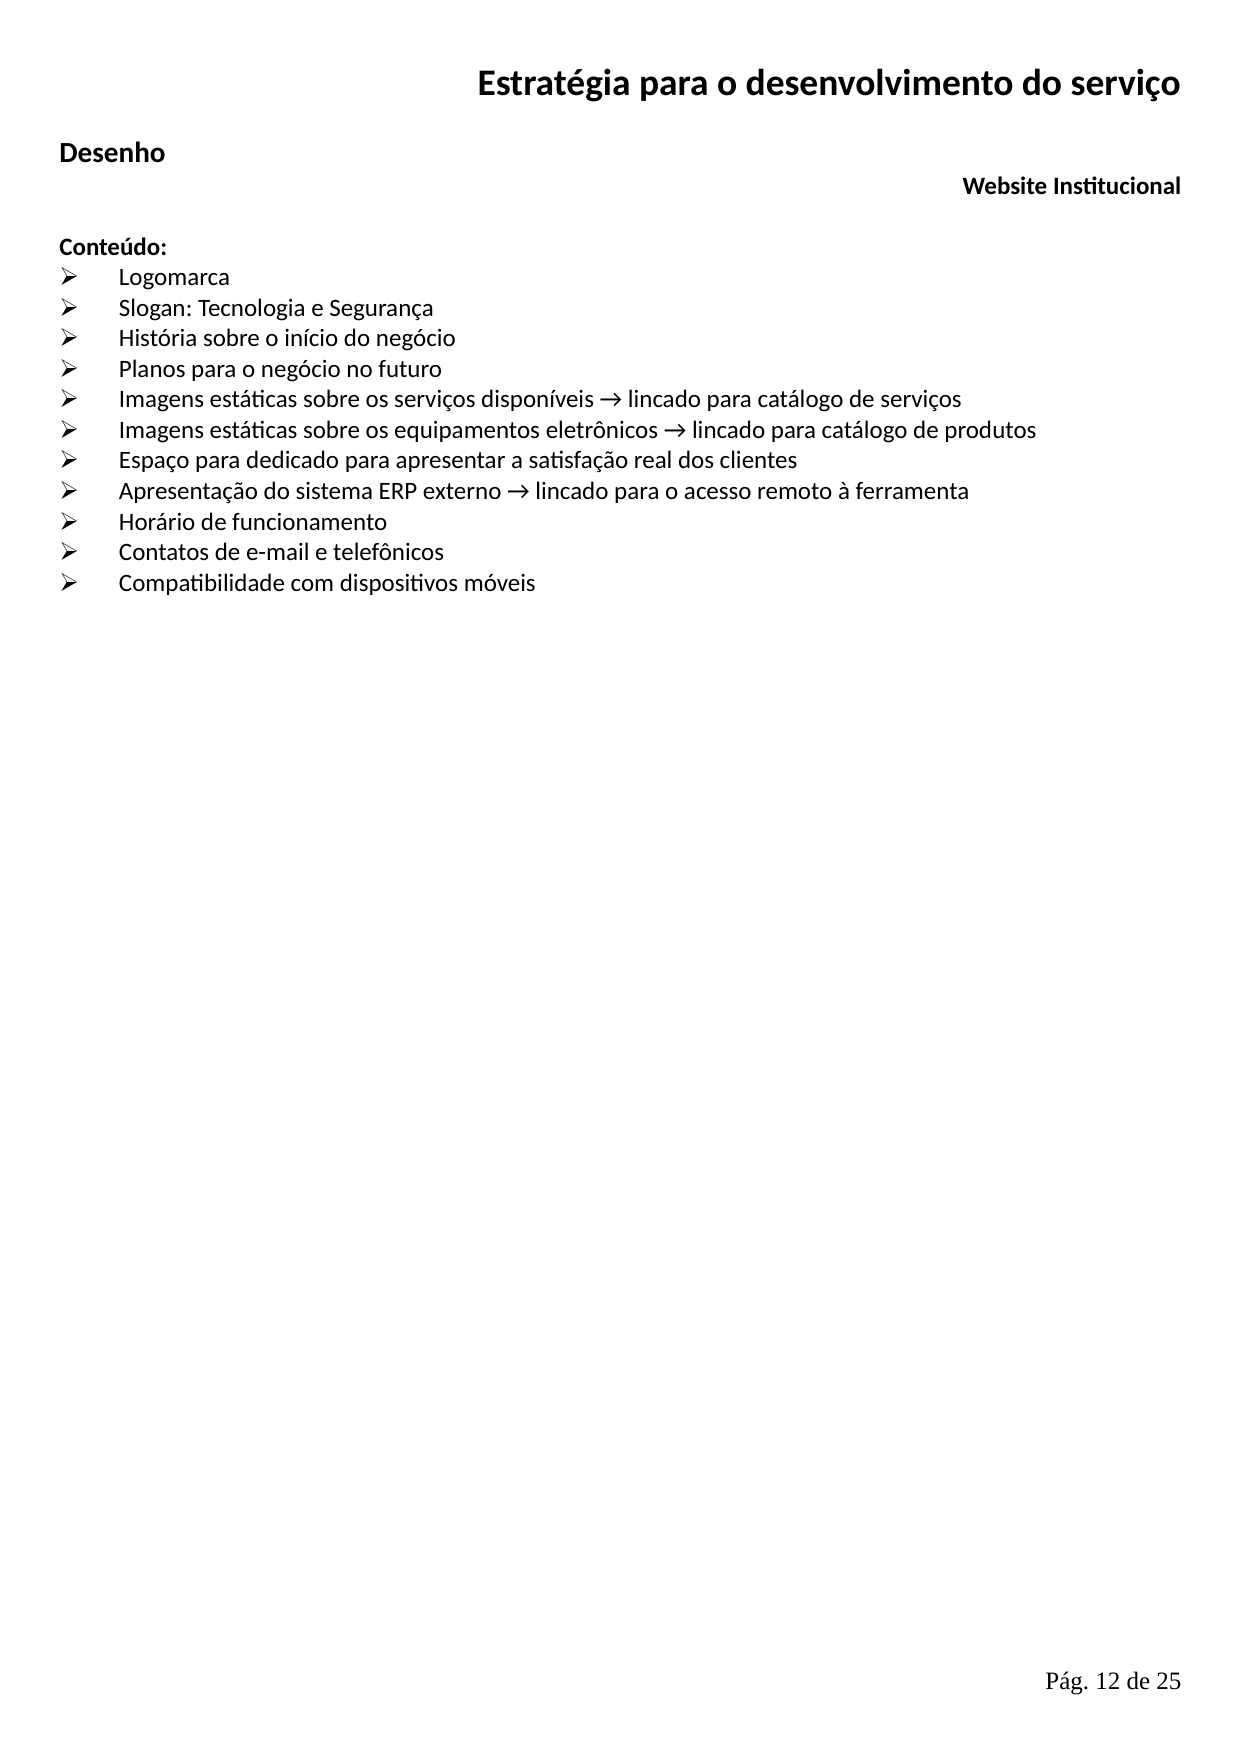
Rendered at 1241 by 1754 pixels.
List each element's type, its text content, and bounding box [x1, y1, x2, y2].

list Contatos de e-mail e telefônicos [59, 536, 1181, 567]
list Imagens estáticas sobre os serviços disponíveis → lincado para catálogo de serviços [59, 384, 1181, 414]
list Espaço para dedicado para apresentar a satisfação real dos clientes [59, 445, 1181, 475]
text Conteúdo: [59, 231, 1181, 262]
list Imagens estáticas sobre os equipamentos eletrônicos → lincado para catálogo de produtos [59, 414, 1181, 445]
list Logomarca [59, 262, 1181, 292]
text Desenho [59, 134, 1181, 170]
list Compatibilidade com dispositivos móveis [59, 567, 1181, 597]
list Slogan: Tecnologia e Segurança [59, 292, 1181, 323]
text Website Institucional [59, 170, 1181, 201]
list Planos para o negócio no futuro [59, 353, 1181, 384]
list Horário de funcionamento [59, 506, 1181, 536]
list História sobre o início do negócio [59, 323, 1181, 353]
list Apresentação do sistema ERP externo → lincado para o acesso remoto à ferramenta [59, 475, 1181, 506]
